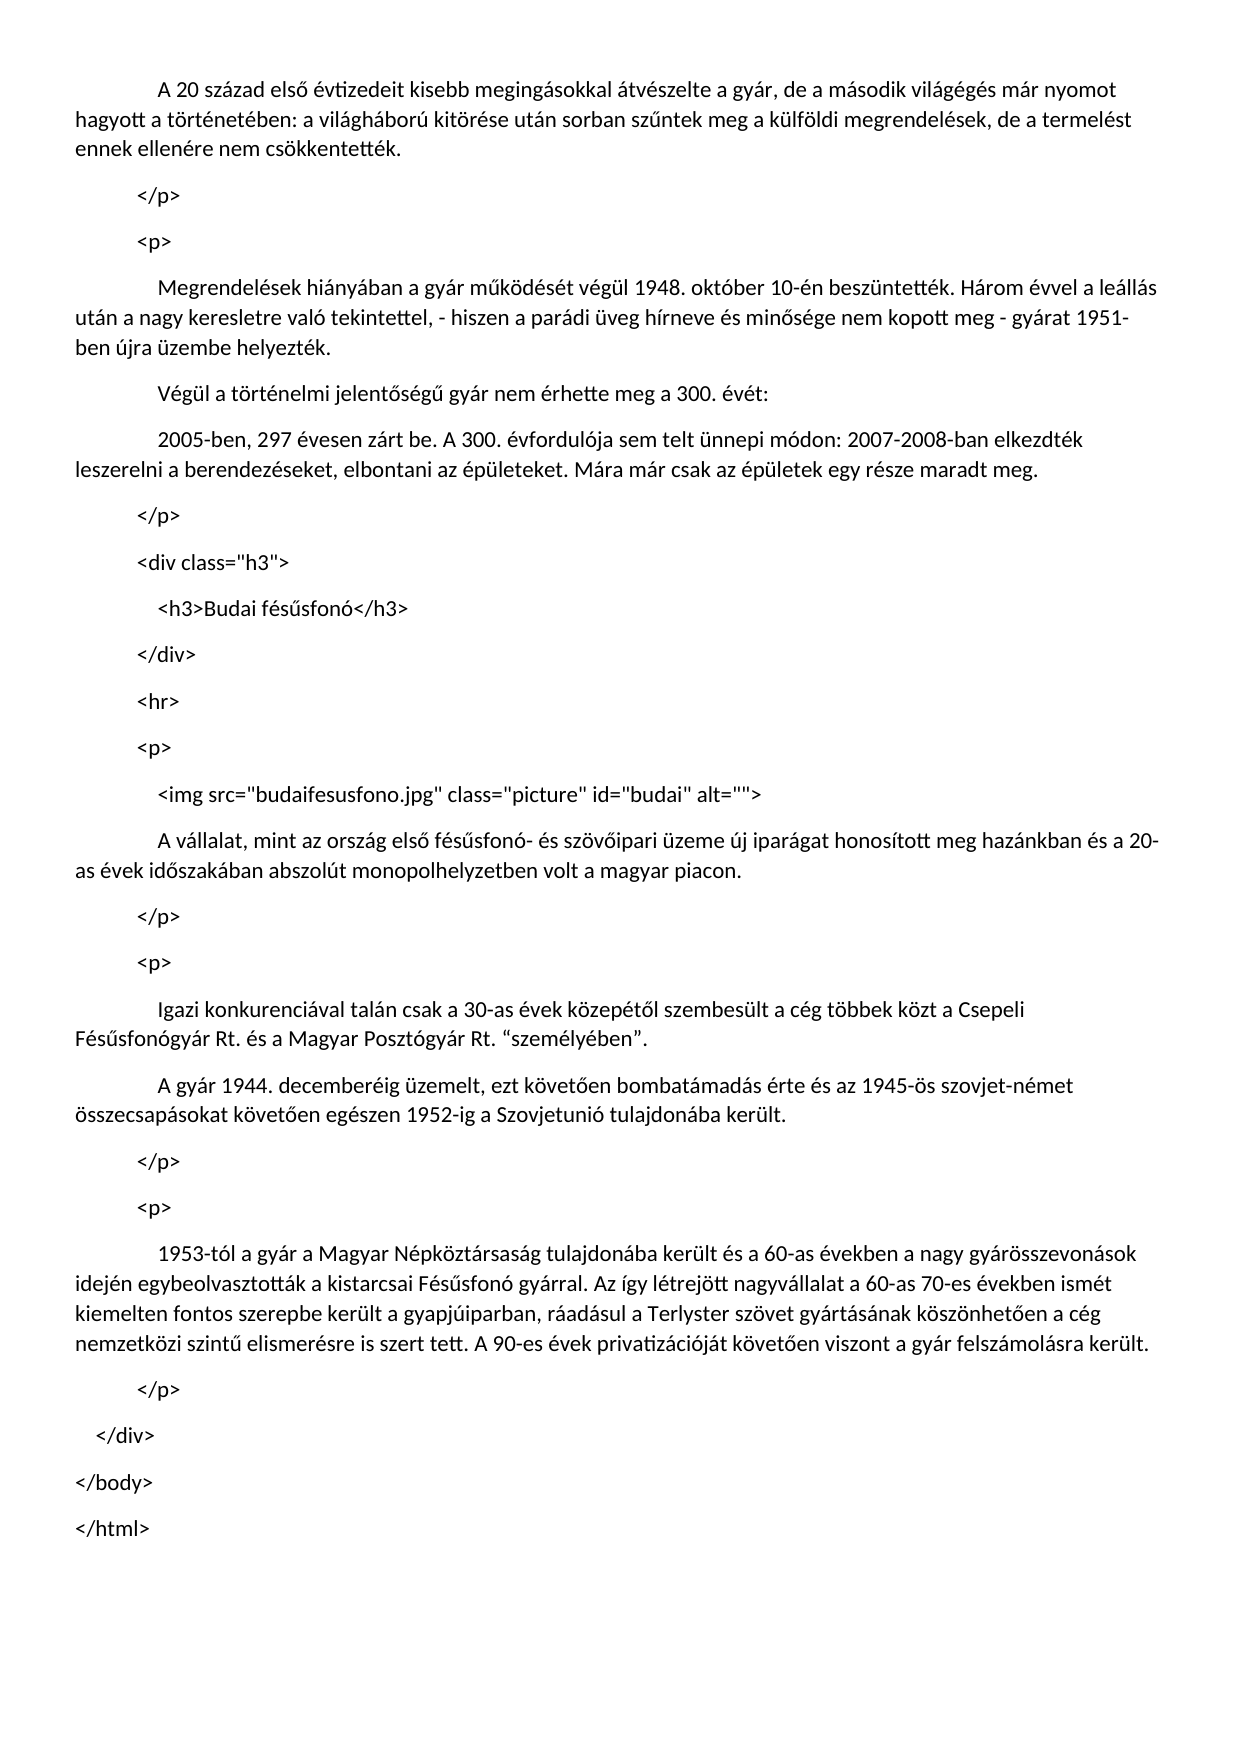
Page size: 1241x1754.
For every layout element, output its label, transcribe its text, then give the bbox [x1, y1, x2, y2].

text A gyár 1944. decemberéig üzemelt, ezt követően bombatámadás érte és az 1945-ös szovjet-német összecsapásokat követően egészen 1952-ig a Szovjetunió tulajdonába került. [75, 1071, 1165, 1128]
text <p> [75, 227, 1165, 255]
text </body> [75, 1468, 1165, 1496]
text </p> [75, 181, 1165, 209]
text <hr> [75, 687, 1165, 715]
text <p> [75, 1193, 1165, 1221]
text </div> [75, 1421, 1165, 1449]
text </p> [75, 502, 1165, 529]
text Végül a történelmi jelentőségű gyár nem érhette meg a 300. évét: [75, 379, 1165, 407]
text </html> [75, 1514, 1165, 1542]
text <img src="budaifesusfono.jpg" class="picture" id="budai" alt=""> [75, 780, 1165, 808]
text </p> [75, 1375, 1165, 1403]
text <h3>Budai fésűsfonó</h3> [75, 594, 1165, 622]
text A vállalat, mint az ország első fésűsfonó- és szövőipari üzeme új iparágat honosított meg hazánkban és a 20-as évek időszakában abszolút monopolhelyzetben volt a magyar piacon. [75, 826, 1165, 884]
text <p> [75, 948, 1165, 976]
text </p> [75, 1147, 1165, 1175]
text <div class="h3"> [75, 548, 1165, 576]
text <p> [75, 733, 1165, 761]
text Igazi konkurenciával talán csak a 30-as évek közepétől szembesült a cég többek közt a Csepeli Fésűsfonógyár Rt. és a Magyar Posztógyár Rt. “személyében”. [75, 995, 1165, 1052]
text 2005-ben, 297 évesen zárt be. A 300. évfordulója sem telt ünnepi módon: 2007-2008-ban elkezdték leszerelni a berendezéseket, elbontani az épületeket. Mára már csak az épületek egy része maradt meg. [75, 426, 1165, 483]
text </p> [75, 902, 1165, 930]
text 1953-tól a gyár a Magyar Népköztársaság tulajdonába került és a 60-as években a nagy gyárösszevonások idején egybeolvasztották a kistarcsai Fésűsfonó gyárral. Az így létrejött nagyvállalat a 60-as 70-es években ismét kiemelten fontos szerepbe került a gyapjúiparban, ráadásul a Terlyster szövet gyártásának köszönhetően a cég nemzetközi szintű elismerésre is szert tett. A 90-es évek privatizációját követően viszont a gyár felszámolásra került. [75, 1239, 1165, 1357]
text </div> [75, 641, 1165, 669]
text A 20 század első évtizedeit kisebb megingásokkal átvészelte a gyár, de a második világégés már nyomot hagyott a történetében: a világháború kitörése után sorban szűntek meg a külföldi megrendelések, de a termelést ennek ellenére nem csökkentették. [75, 75, 1165, 162]
text Megrendelések hiányában a gyár működését végül 1948. október 10-én beszüntették. Három évvel a leállás után a nagy keresletre való tekintettel, - hiszen a parádi üveg hírneve és minősége nem kopott meg - gyárat 1951-ben újra üzembe helyezték. [75, 273, 1165, 361]
